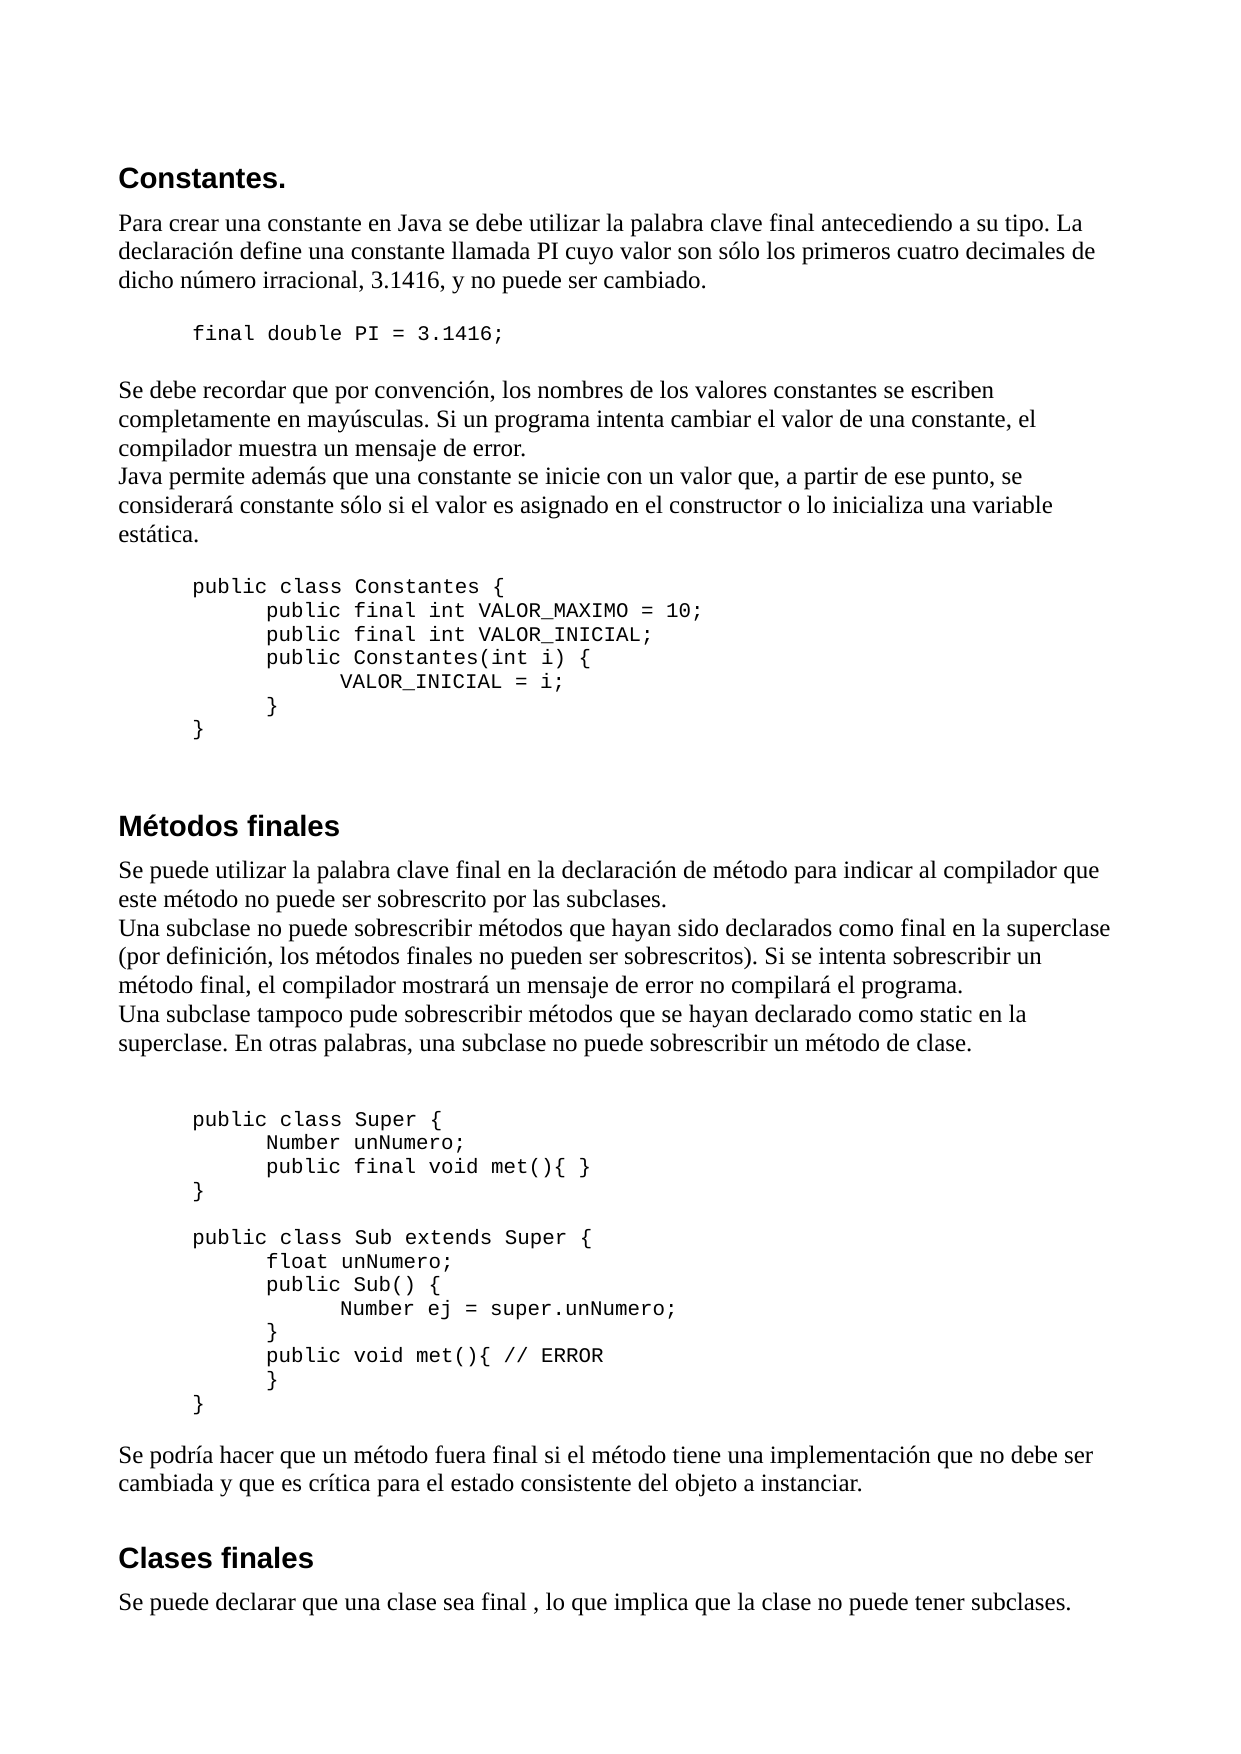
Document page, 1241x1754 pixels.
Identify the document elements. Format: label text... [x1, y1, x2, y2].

text } [118, 694, 1122, 718]
text public final void met(){ } [118, 1156, 1122, 1180]
text public final int VALOR_MAXIMO = 10; [118, 600, 1122, 624]
text public final int VALOR_INICIAL; [118, 624, 1122, 647]
text } [118, 1180, 1122, 1203]
text } [118, 1392, 1122, 1416]
subtitle Clases finales [118, 1541, 1122, 1574]
text Number unNumero; [118, 1132, 1122, 1156]
subtitle Constantes. [118, 161, 1122, 195]
text public class Constantes { [118, 576, 1122, 600]
text public class Super { [118, 1109, 1122, 1132]
text Para crear una constante en Java se debe utilizar la palabra clave final antecediendo a su tipo. La declaración define una constante llamada PI cuyo valor son sólo los primeros cuatro decimales de dicho número irracional, 3.1416, y no puede ser cambiado. [118, 208, 1122, 294]
text float unNumero; [118, 1251, 1122, 1274]
text final double PI = 3.1416; [118, 323, 1122, 346]
text VALOR_INICIAL = i; [118, 671, 1122, 694]
text Java permite además que una constante se inicie con un valor que, a partir de ese punto, se considerará constante sólo si el valor es asignado en el constructor o lo inicializa una variable [118, 461, 1122, 519]
text compilador muestra un mensaje de error. [118, 433, 1122, 461]
text este método no puede ser sobrescrito por las subclases. [118, 884, 1122, 913]
text } [118, 718, 1122, 742]
text public Constantes(int i) { [118, 647, 1122, 671]
text estática. [118, 519, 1122, 548]
text Se puede utilizar la palabra clave final en la declaración de método para indicar al compilador que [118, 855, 1122, 884]
text public class Sub extends Super { [118, 1227, 1122, 1251]
text Se debe recordar que por convención, los nombres de los valores constantes se escriben completamente en mayúsculas. Si un programa intenta cambiar el valor de una constante, el [118, 375, 1122, 433]
text Una subclase no puede sobrescribir métodos que hayan sido declarados como final en la superclase (por definición, los métodos finales no pueden ser sobrescritos). Si se intenta sobrescribir un método final, el compilador mostrará un mensaje de error no compilará el programa. [118, 913, 1122, 999]
text Se podría hacer que un método fuera final si el método tiene una implementación que no debe ser cambiada y que es crítica para el estado consistente del objeto a instanciar. [118, 1440, 1122, 1497]
text public void met(){ // ERROR [118, 1345, 1122, 1369]
text } [118, 1322, 1122, 1345]
text Una subclase tampoco pude sobrescribir métodos que se hayan declarado como static en la superclase. En otras palabras, una subclase no puede sobrescribir un método de clase. [118, 999, 1122, 1056]
text Se puede declarar que una clase sea final , lo que implica que la clase no puede tener subclases. [118, 1587, 1122, 1616]
text public Sub() { [118, 1274, 1122, 1298]
text Number ej = super.unNumero; [118, 1298, 1122, 1322]
text } [118, 1369, 1122, 1392]
subtitle Métodos finales [118, 809, 1122, 843]
